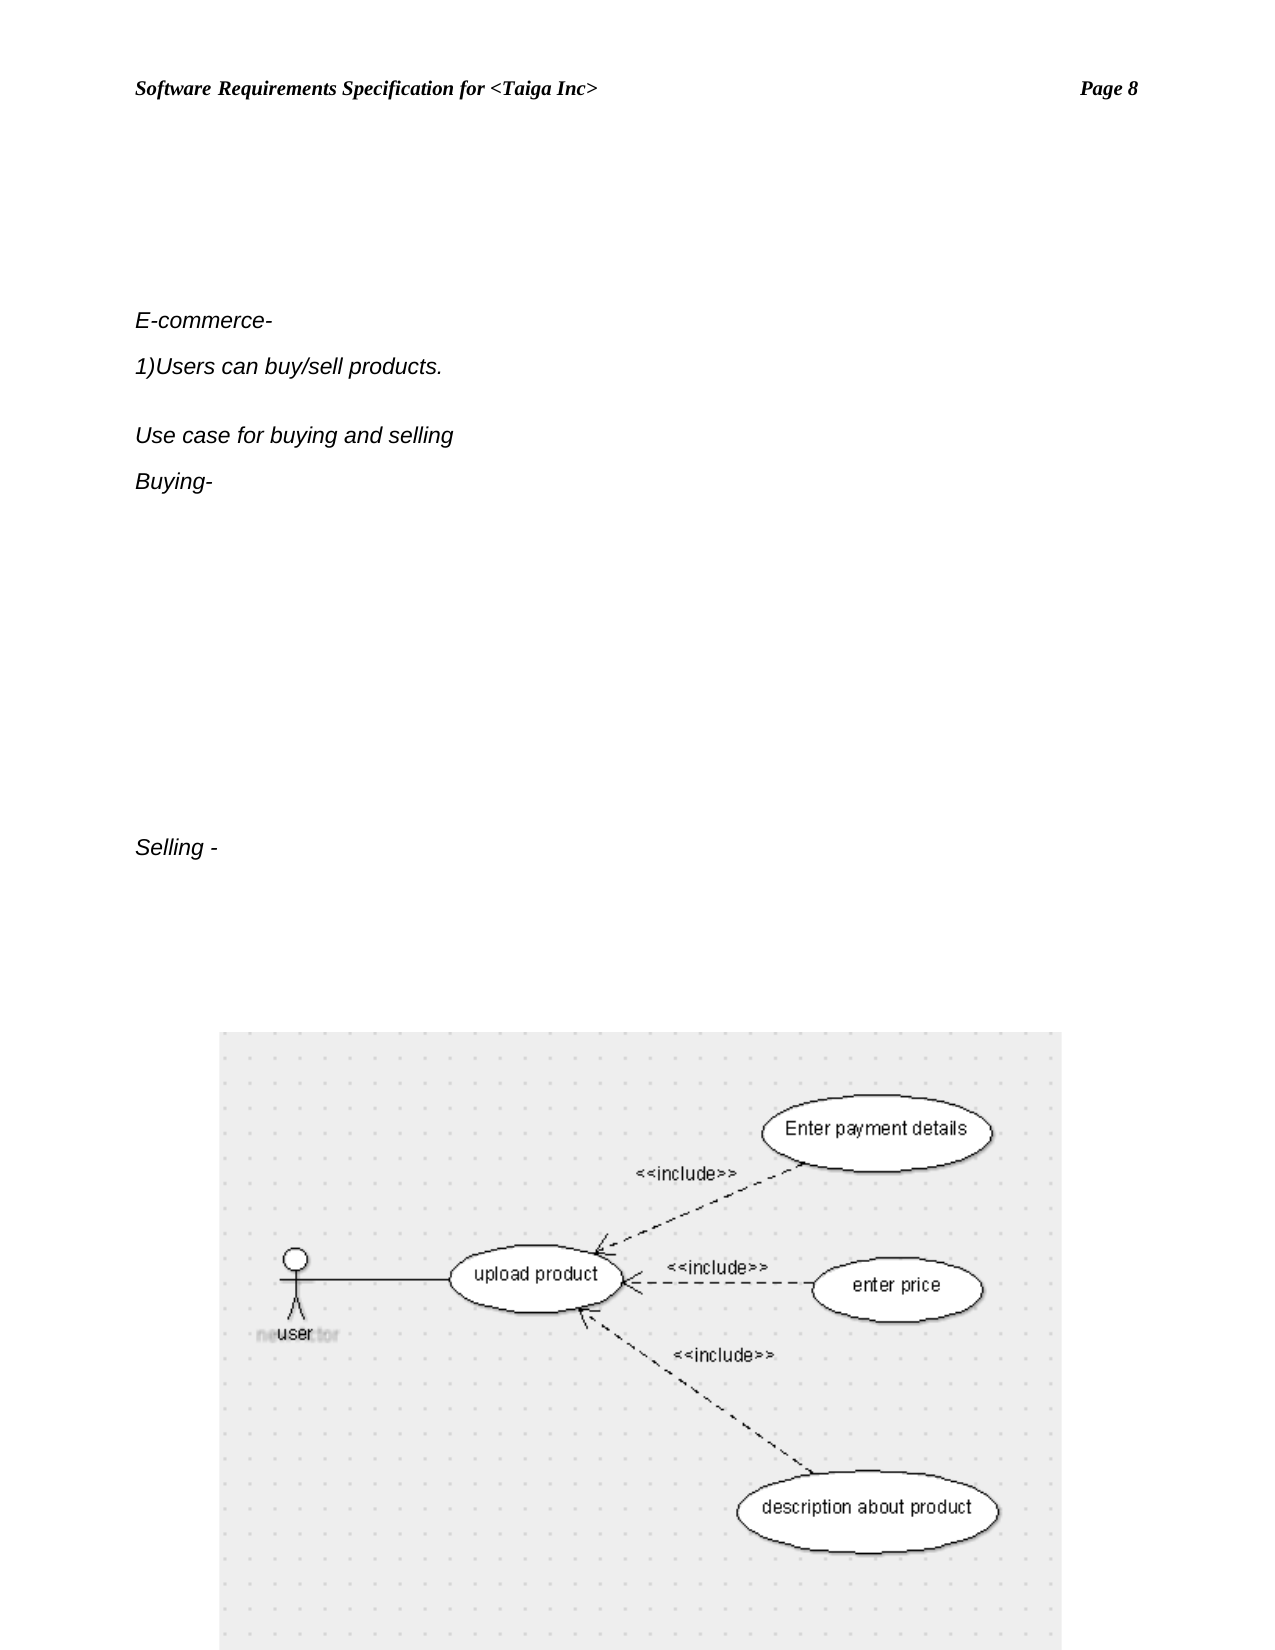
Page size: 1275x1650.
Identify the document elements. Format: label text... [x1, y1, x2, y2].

text E-commerce- [135, 310, 1140, 333]
text Buying- [135, 471, 1140, 494]
picture [219, 1032, 1062, 1650]
text Selling - [135, 837, 1140, 860]
text Use case for buying and selling [135, 425, 1140, 448]
text 1)Users can buy/sell products. [135, 356, 1140, 379]
